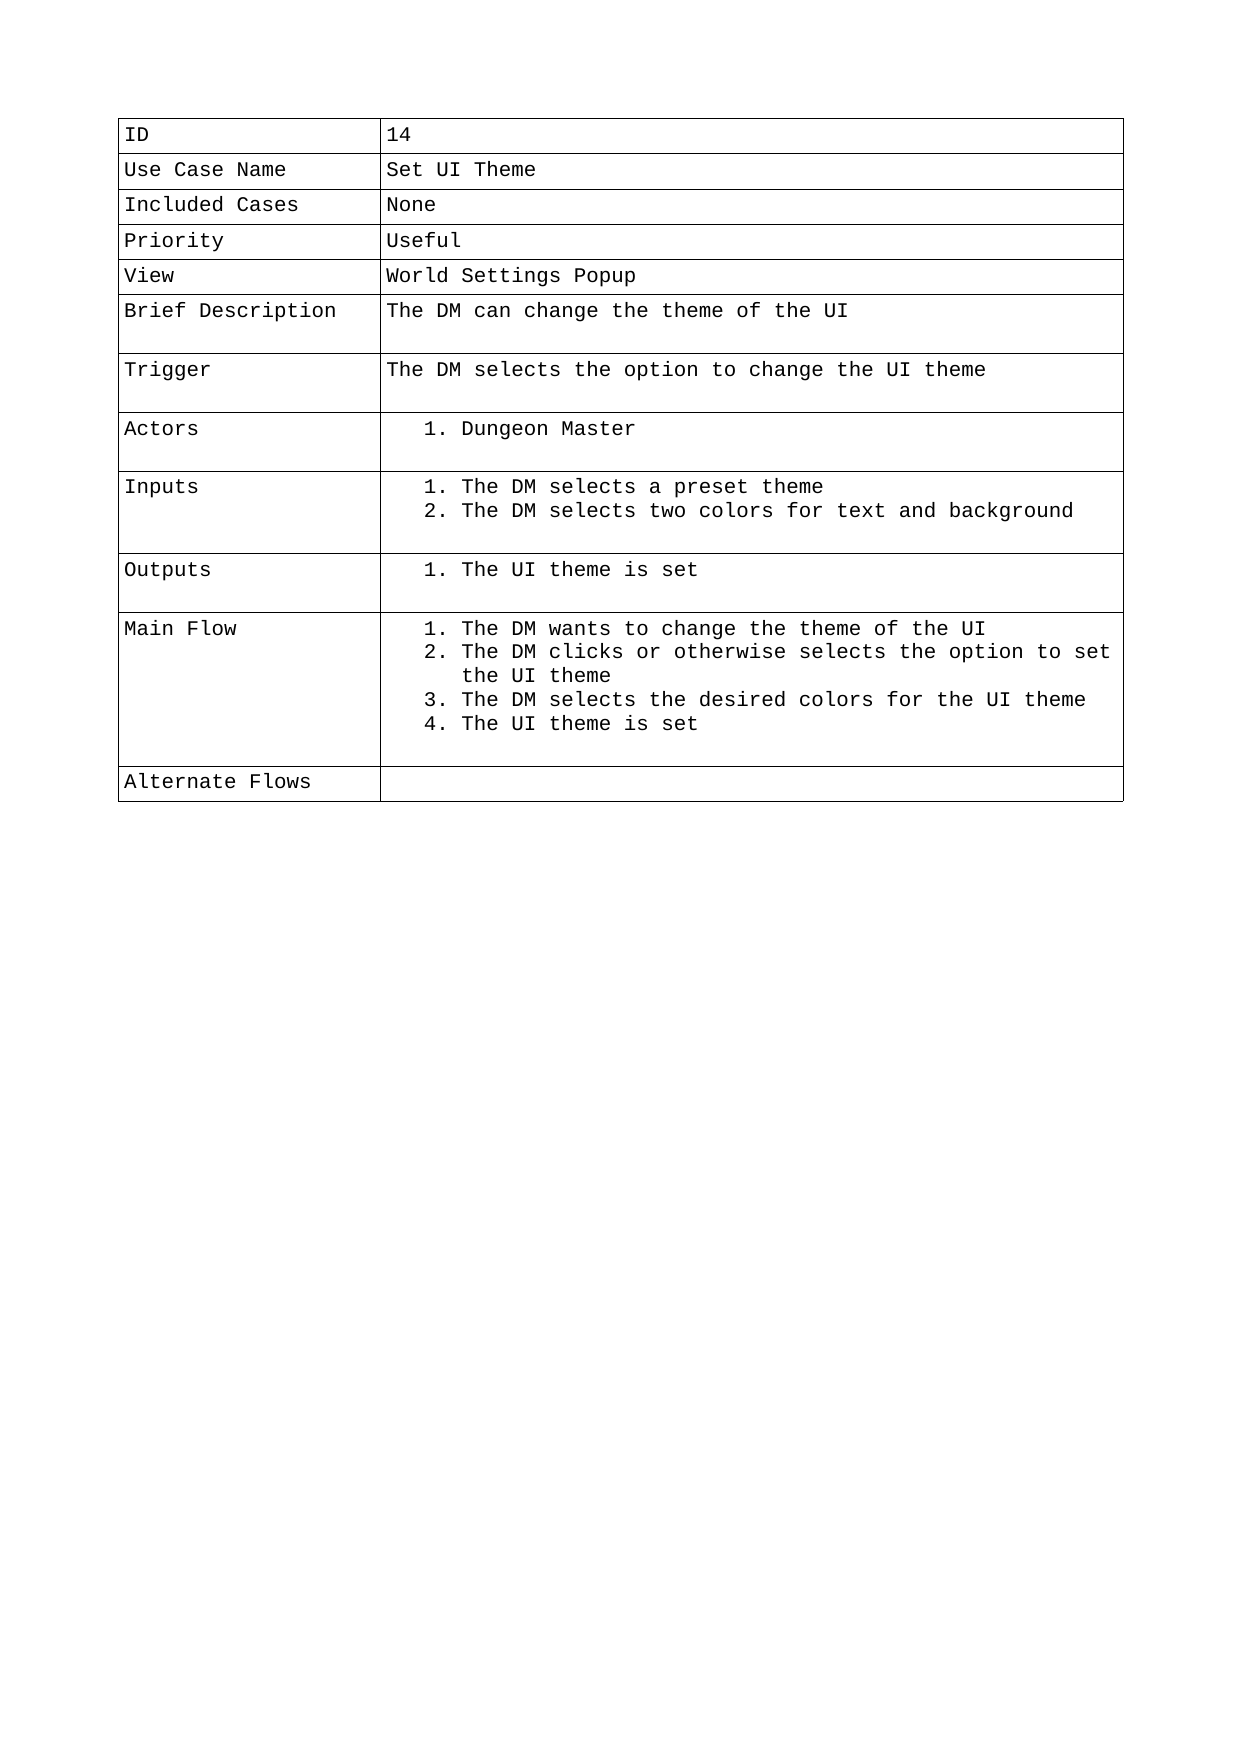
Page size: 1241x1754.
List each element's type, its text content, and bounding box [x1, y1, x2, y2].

table_cell Useful [381, 225, 1123, 259]
table_cell Actors [119, 413, 380, 471]
table_header 14 [381, 119, 1123, 153]
table_cell Included Cases [119, 190, 380, 224]
table_cell Outputs [119, 554, 380, 612]
table_cell [381, 767, 1123, 801]
table_cell Inputs [119, 472, 380, 553]
table_cell The UI theme is set [381, 554, 1123, 612]
table_cell World Settings Popup [381, 260, 1123, 294]
table_cell Priority [119, 225, 380, 259]
table_cell Alternate Flows [119, 767, 380, 801]
table_cell The DM selects the option to change the UI theme [381, 354, 1123, 412]
table_cell 1. Dungeon Master [381, 413, 1123, 471]
table_header ID [119, 119, 380, 153]
table_cell None [381, 190, 1123, 224]
table_cell Trigger [119, 354, 380, 412]
table_cell Brief Description [119, 295, 380, 353]
table_cell The DM wants to change the theme of the UI The DM clicks or otherwise selects the option to set the UI theme The DM selects the desired colors for the UI theme The UI theme is set [381, 613, 1123, 766]
table_cell Main Flow [119, 613, 380, 766]
table_cell The DM selects a preset theme The DM selects two colors for text and background [381, 472, 1123, 553]
table_cell Set UI Theme [381, 154, 1123, 188]
table_cell Use Case Name [119, 154, 380, 188]
table_cell View [119, 260, 380, 294]
table_cell The DM can change the theme of the UI [381, 295, 1123, 353]
